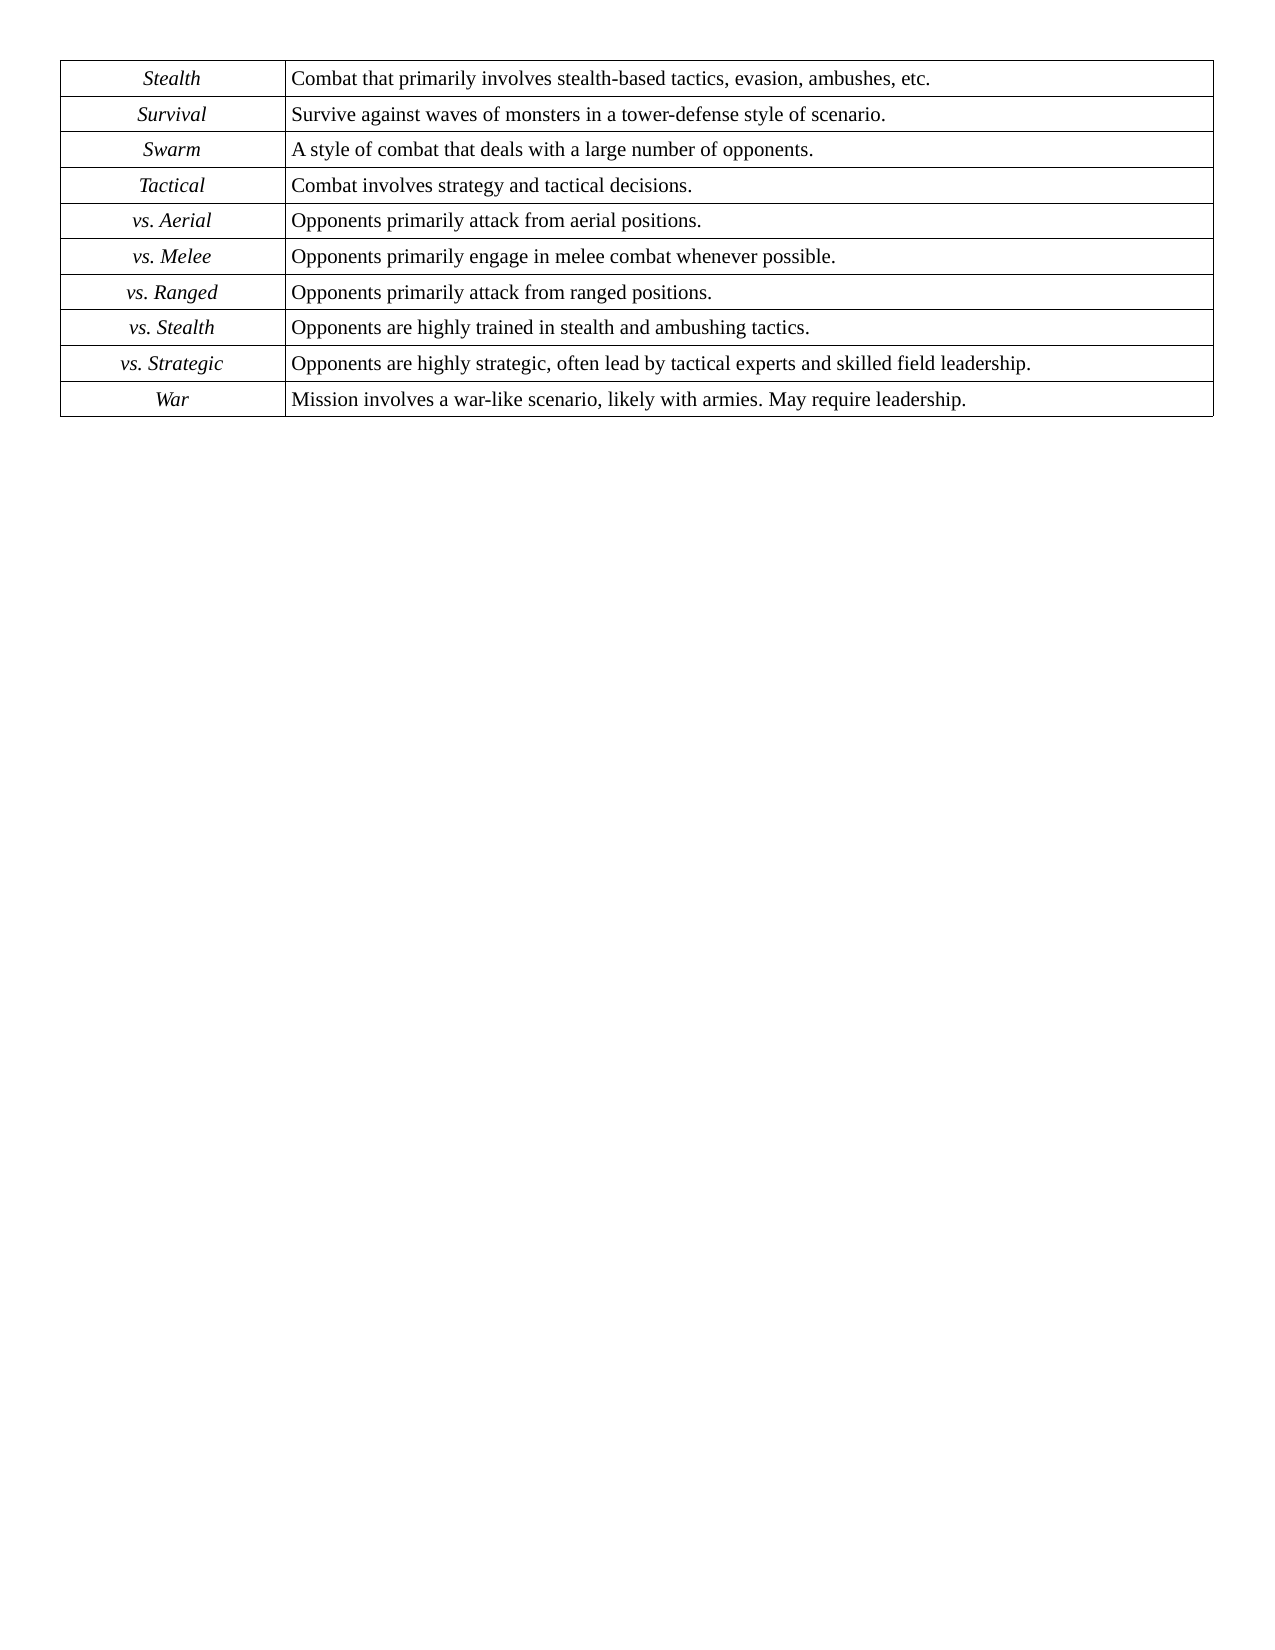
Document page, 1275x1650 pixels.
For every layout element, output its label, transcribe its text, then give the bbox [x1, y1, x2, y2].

table_cell Opponents primarily engage in melee combat whenever possible. [286, 239, 1213, 274]
table_cell vs. Melee [61, 239, 285, 274]
table_cell Mission involves a war-like scenario, likely with armies. May require leadership. [286, 382, 1213, 416]
table_cell vs. Stealth [61, 310, 285, 345]
table_cell Opponents are highly trained in stealth and ambushing tactics. [286, 310, 1213, 345]
table_cell Combat that primarily involves stealth-based tactics, evasion, ambushes, etc. [286, 61, 1213, 96]
table_cell Opponents primarily attack from aerial positions. [286, 204, 1213, 238]
table_cell War [61, 382, 285, 416]
table_cell Stealth [61, 61, 285, 96]
table_cell Tactical [61, 168, 285, 202]
table_cell Survival [61, 97, 285, 131]
table_cell Swarm [61, 132, 285, 167]
table_cell vs. Strategic [61, 346, 285, 381]
table_cell Opponents are highly strategic, often lead by tactical experts and skilled field leadership. [286, 346, 1213, 381]
table_cell Combat involves strategy and tactical decisions. [286, 168, 1213, 202]
table_cell vs. Aerial [61, 204, 285, 238]
table_cell Opponents primarily attack from ranged positions. [286, 275, 1213, 309]
table_cell A style of combat that deals with a large number of opponents. [286, 132, 1213, 167]
table_cell Survive against waves of monsters in a tower-defense style of scenario. [286, 97, 1213, 131]
table_cell vs. Ranged [61, 275, 285, 309]
